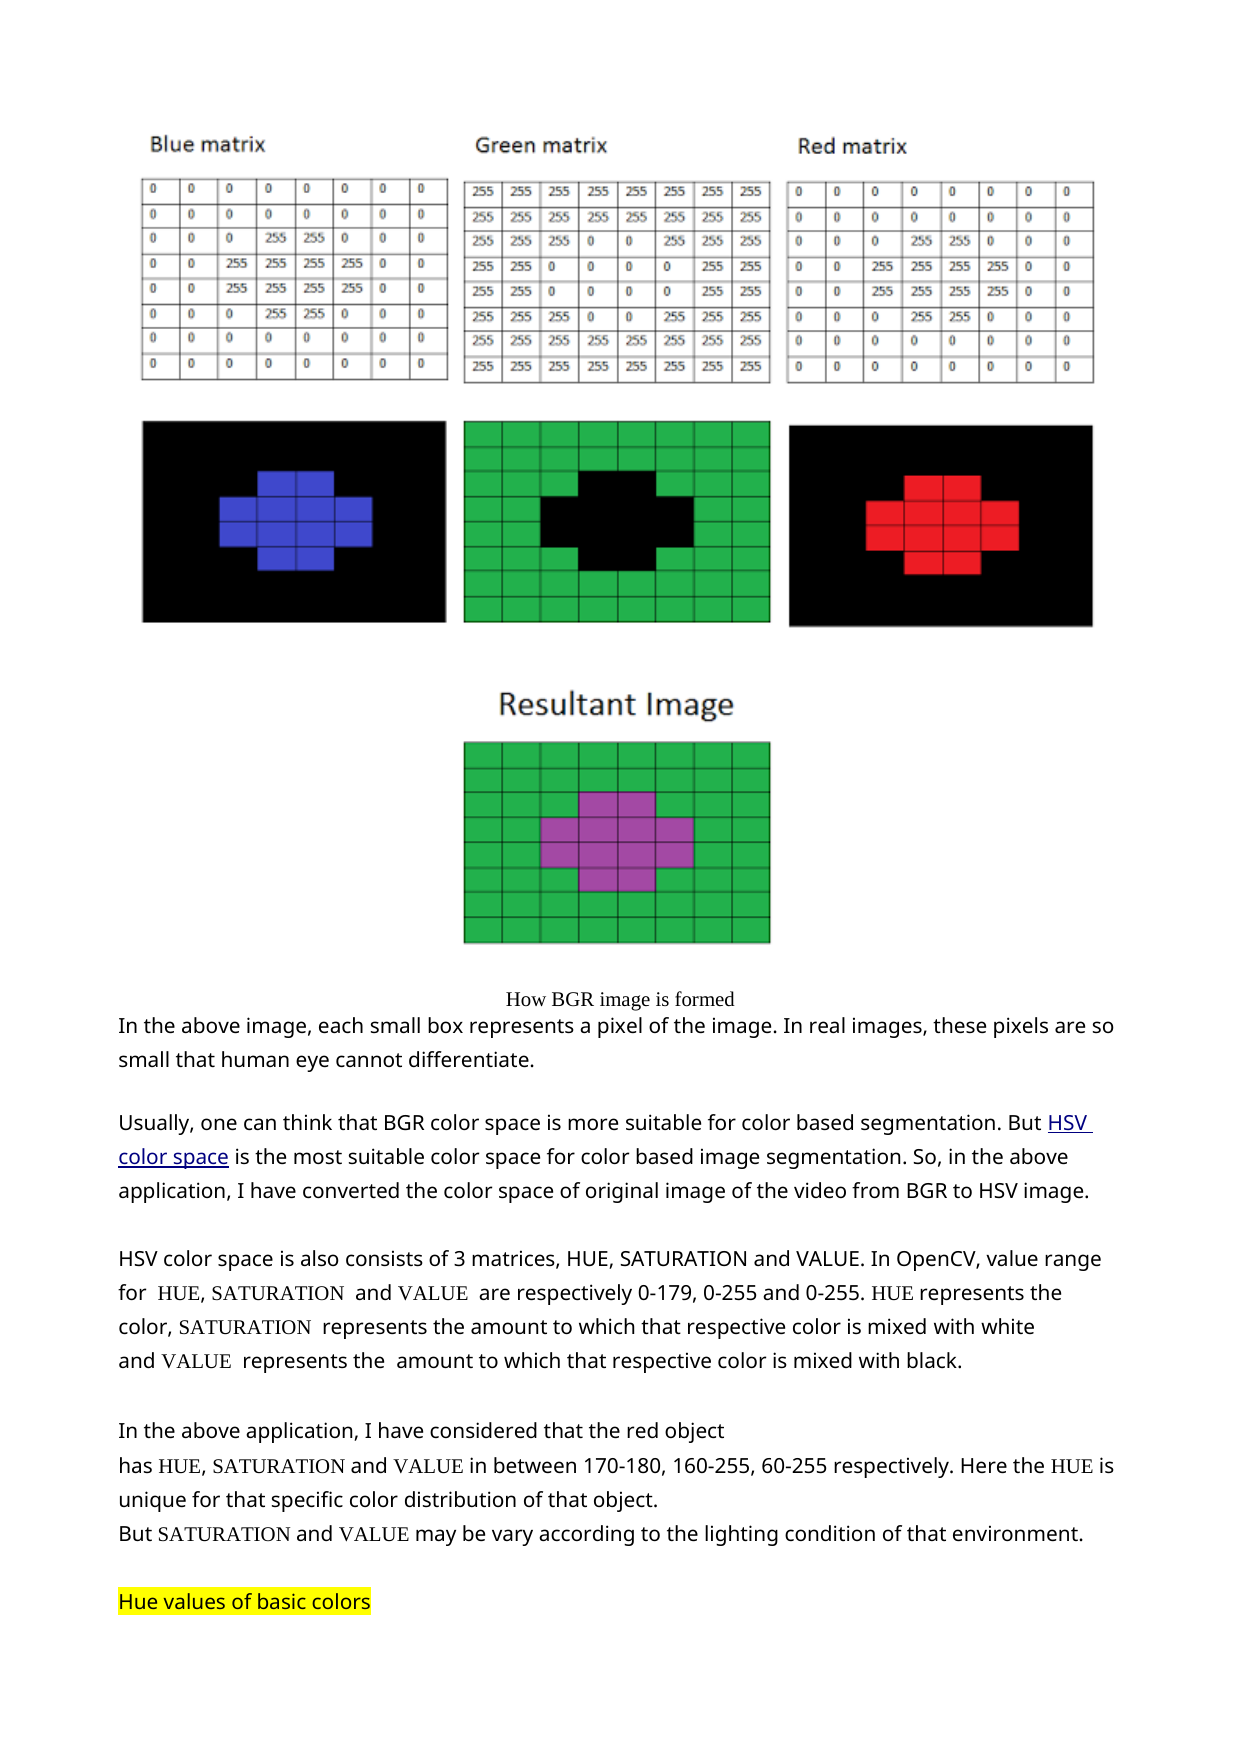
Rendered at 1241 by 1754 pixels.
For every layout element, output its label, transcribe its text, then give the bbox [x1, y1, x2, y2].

text In the above image, each small box represents a pixel of the image. In real images, these pixels are so small that human eye cannot differentiate. Usually, one can think that BGR color space is more suitable for color based segmentation. But HSV color space is the most suitable color space for color based image segmentation. So, in the above application, I have converted the color space of original image of the video from BGR to HSV image. HSV color space is also consists of 3 matrices, HUE, SATURATION and VALUE. In OpenCV, value range for HUE, SATURATION and VALUE are respectively 0-179, 0-255 and 0-255. HUE represents the color, SATURATION represents the amount to which that respective color is mixed with white and VALUE represents the amount to which that respective color is mixed with black. In the above application, I have considered that the red object has HUE, SATURATION and VALUE in between 170-180, 160-255, 60-255 respectively. Here the HUE is unique for that specific color distribution of that object. But SATURATION and VALUE may be vary according to the lighting condition of that environment. Hue values of basic colors [118, 1011, 1122, 1615]
picture [120, 118, 1121, 987]
table_cell How BGR image is formed [119, 987, 1122, 1011]
